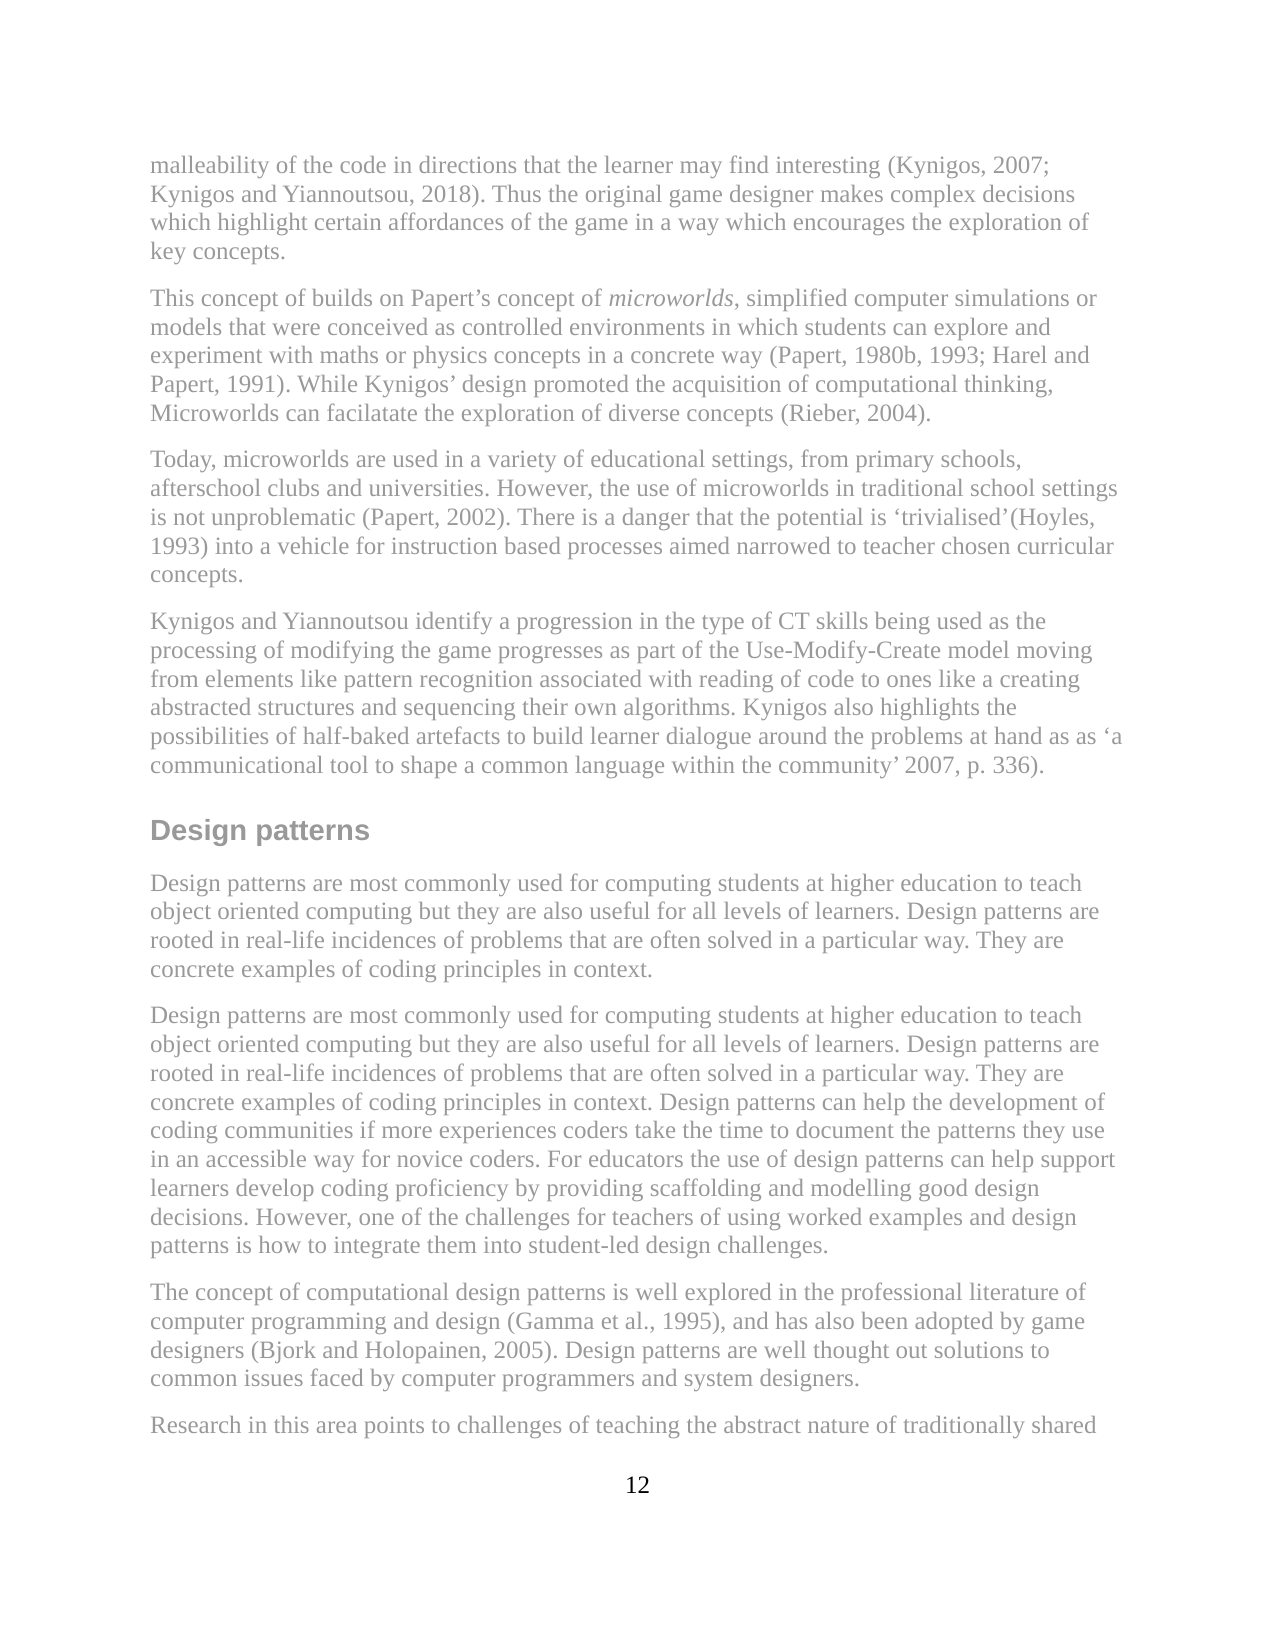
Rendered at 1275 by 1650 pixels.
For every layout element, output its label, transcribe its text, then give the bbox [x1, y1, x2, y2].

text malleability of the code in directions that the learner may find interesting (Kynigos, 2007; Kynigos and Yiannoutsou, 2018). Thus the original game designer makes complex decisions which highlight certain affordances of the game in a way which encourages the exploration of key concepts. [150, 150, 1125, 265]
text The concept of computational design patterns is well explored in the professional literature of computer programming and design (Gamma et al., 1995), and has also been adopted by game designers (Bjork and Holopainen, 2005). Design patterns are well thought out solutions to common issues faced by computer programmers and system designers. [150, 1277, 1125, 1392]
text Today, microworlds are used in a variety of educational settings, from primary schools, afterschool clubs and universities. However, the use of microworlds in traditional school settings is not unproblematic (Papert, 2002). There is a danger that the potential is ‘trivialised’(Hoyles, 1993) into a vehicle for instruction based processes aimed narrowed to teacher chosen curricular concepts. [150, 444, 1125, 588]
subtitle Design patterns [150, 813, 1125, 846]
text Design patterns are most commonly used for computing students at higher education to teach object oriented computing but they are also useful for all levels of learners. Design patterns are rooted in real-life incidences of problems that are often solved in a particular way. They are concrete examples of coding principles in context. [150, 868, 1125, 983]
text Design patterns are most commonly used for computing students at higher education to teach object oriented computing but they are also useful for all levels of learners. Design patterns are rooted in real-life incidences of problems that are often solved in a particular way. They are concrete examples of coding principles in context. Design patterns can help the development of coding communities if more experiences coders take the time to document the patterns they use in an accessible way for novice coders. For educators the use of design patterns can help support learners develop coding proficiency by providing scaffolding and modelling good design decisions. However, one of the challenges for teachers of using worked examples and design patterns is how to integrate them into student-led design challenges. [150, 1001, 1125, 1259]
text Kynigos and Yiannoutsou identify a progression in the type of CT skills being used as the processing of modifying the game progresses as part of the Use-Modify-Create model moving from elements like pattern recognition associated with reading of code to ones like a creating abstracted structures and sequencing their own algorithms. Kynigos also highlights the possibilities of half-baked artefacts to build learner dialogue around the problems at hand as as ‘a communicational tool to shape a common language within the community’ 2007, p. 336). [150, 606, 1125, 779]
text This concept of builds on Papert’s concept of microworlds, simplified computer simulations or models that were conceived as controlled environments in which students can explore and experiment with maths or physics concepts in a concrete way (Papert, 1980b, 1993; Harel and Papert, 1991). While Kynigos’ design promoted the acquisition of computational thinking, Microworlds can facilatate the exploration of diverse concepts (Rieber, 2004). [150, 283, 1125, 427]
text Research in this area points to challenges of teaching the abstract nature of traditionally shared [150, 1410, 1125, 1439]
